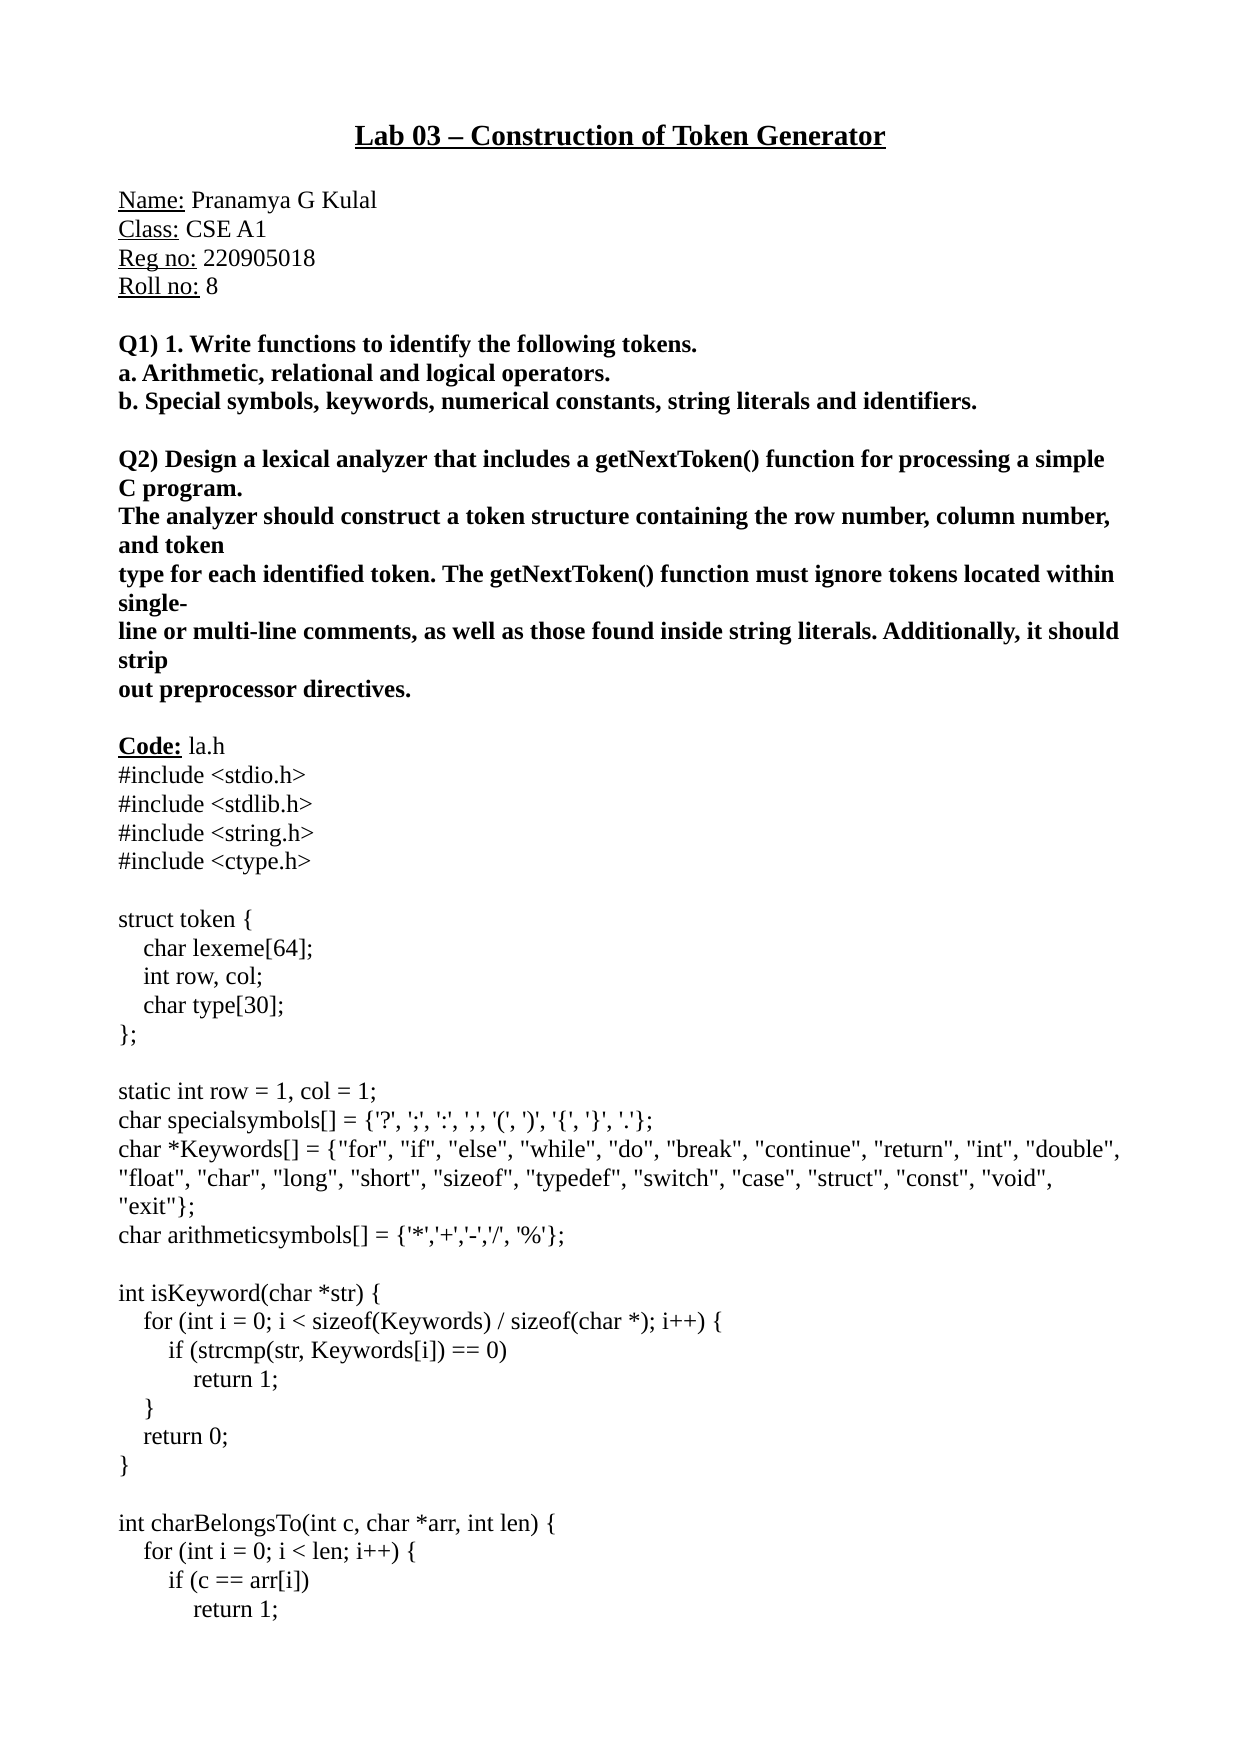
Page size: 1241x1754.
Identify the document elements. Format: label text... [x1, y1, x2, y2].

text int isKeyword(char *str) { [118, 1278, 1122, 1306]
text }; [118, 1019, 1122, 1048]
text Class: CSE A1 [118, 214, 1122, 243]
text char specialsymbols[] = {'?', ';', ':', ',', '(', ')', '{', '}', '.'}; [118, 1105, 1122, 1134]
text #include <string.h> [118, 818, 1122, 846]
text #include <stdio.h> [118, 760, 1122, 789]
text line or multi-line comments, as well as those found inside string literals. Additionally, it should strip [118, 616, 1122, 674]
text struct token { [118, 904, 1122, 933]
text Q1) 1. Write functions to identify the following tokens. [118, 329, 1122, 358]
text b. Special symbols, keywords, numerical constants, string literals and identifiers. [118, 386, 1122, 415]
text a. Arithmetic, relational and logical operators. [118, 358, 1122, 386]
text #include <ctype.h> [118, 846, 1122, 875]
text char type[30]; [118, 990, 1122, 1019]
text if (strcmp(str, Keywords[i]) == 0) [118, 1335, 1122, 1364]
text } [118, 1393, 1122, 1421]
text Code: la.h [118, 731, 1122, 760]
text for (int i = 0; i < sizeof(Keywords) / sizeof(char *); i++) { [118, 1306, 1122, 1335]
text for (int i = 0; i < len; i++) { [118, 1536, 1122, 1565]
text static int row = 1, col = 1; [118, 1076, 1122, 1105]
text The analyzer should construct a token structure containing the row number, column number, and token [118, 501, 1122, 559]
text if (c == arr[i]) [118, 1565, 1122, 1594]
text Name: Pranamya G Kulal [118, 185, 1122, 214]
text Reg no: 220905018 [118, 243, 1122, 271]
text char arithmeticsymbols[] = {'*','+','-','/', '%'}; [118, 1220, 1122, 1249]
text out preprocessor directives. [118, 674, 1122, 703]
text int row, col; [118, 961, 1122, 990]
text char *Keywords[] = {"for", "if", "else", "while", "do", "break", "continue", "return", "int", "double", "float", "char", "long", "short", "sizeof", "typedef", "switch", "case", "struct", "const", "void", "exit"}; [118, 1134, 1122, 1220]
text Lab 03 – Construction of Token Generator [118, 118, 1122, 152]
text type for each identified token. The getNextToken() function must ignore tokens located within single- [118, 559, 1122, 616]
text Q2) Design a lexical analyzer that includes a getNextToken() function for processing a simple C program. [118, 444, 1122, 501]
text int charBelongsTo(int c, char *arr, int len) { [118, 1508, 1122, 1536]
text Roll no: 8 [118, 271, 1122, 300]
text } [118, 1450, 1122, 1479]
text #include <stdlib.h> [118, 789, 1122, 818]
text return 1; [118, 1364, 1122, 1393]
text return 0; [118, 1421, 1122, 1450]
text char lexeme[64]; [118, 933, 1122, 961]
text return 1; [118, 1594, 1122, 1623]
